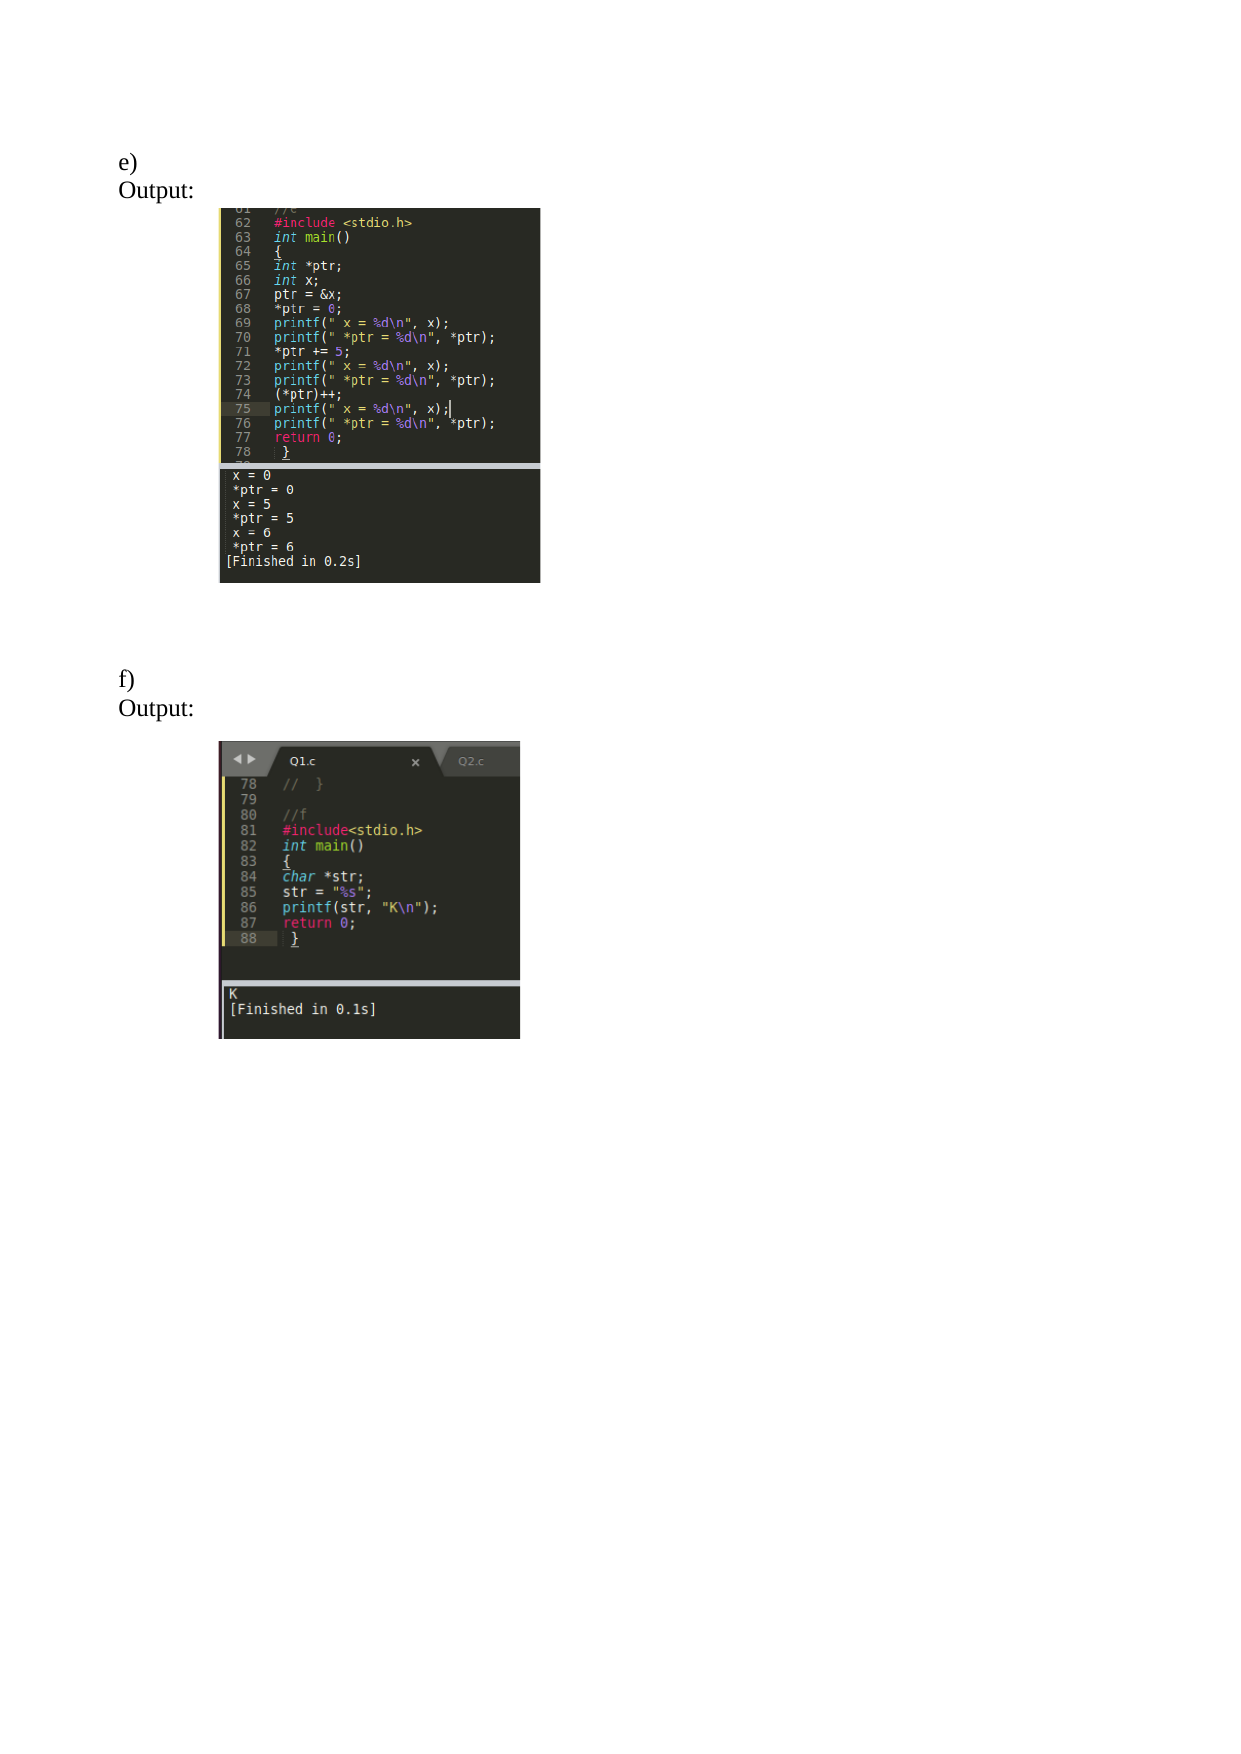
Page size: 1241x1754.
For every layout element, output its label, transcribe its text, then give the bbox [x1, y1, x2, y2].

picture [218, 208, 262, 583]
text f) [118, 664, 1122, 693]
text Output: [118, 693, 1122, 722]
text Output: [118, 176, 1122, 204]
text e) [118, 147, 1122, 176]
picture [218, 741, 254, 1039]
